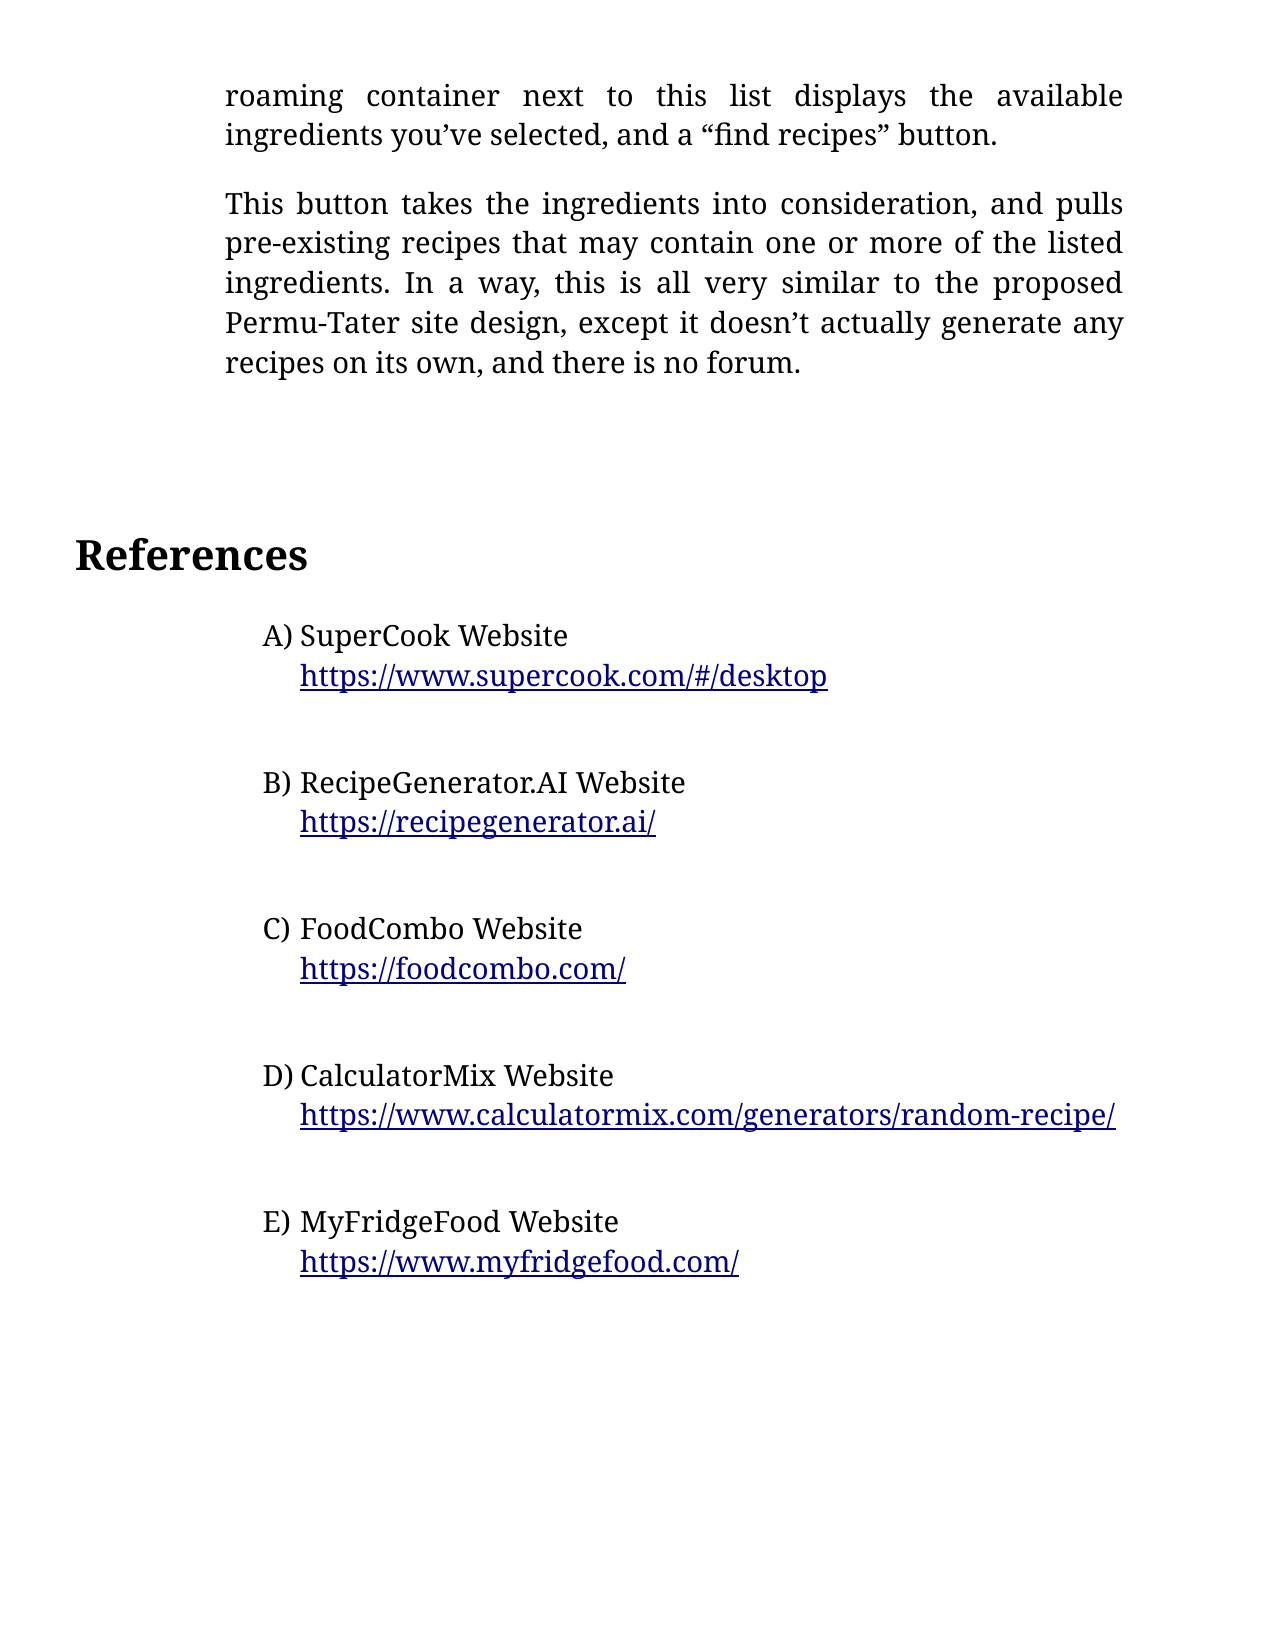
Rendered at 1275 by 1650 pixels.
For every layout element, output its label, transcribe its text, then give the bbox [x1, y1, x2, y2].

list FoodCombo Website [262, 908, 1200, 948]
list CalculatorMix Website [262, 1055, 1200, 1095]
list https://www.supercook.com/#/desktop [262, 655, 1200, 695]
list MyFridgeFood Website [262, 1201, 1200, 1241]
list SuperCook Website [262, 616, 1200, 655]
list https://foodcombo.com/ [262, 948, 1200, 988]
list RecipeGenerator.AI Website [262, 762, 1200, 802]
list This button takes the ingredients into consideration, and pulls pre-existing recipes that may contain one or more of the listed ingredients. In a way, this is all very similar to the proposed Permu-Tater site design, except it doesn’t actually generate any recipes on its own, and there is no forum. [187, 183, 1125, 382]
list https://recipegenerator.ai/ [262, 802, 1200, 841]
text References [75, 525, 1125, 582]
list https://www.calculatormix.com/generators/random-recipe/ [262, 1095, 1200, 1134]
list roaming container next to this list displays the available ingredients you’ve selected, and a “find recipes” button. [187, 75, 1125, 154]
list https://www.myfridgefood.com/ [262, 1241, 1200, 1281]
